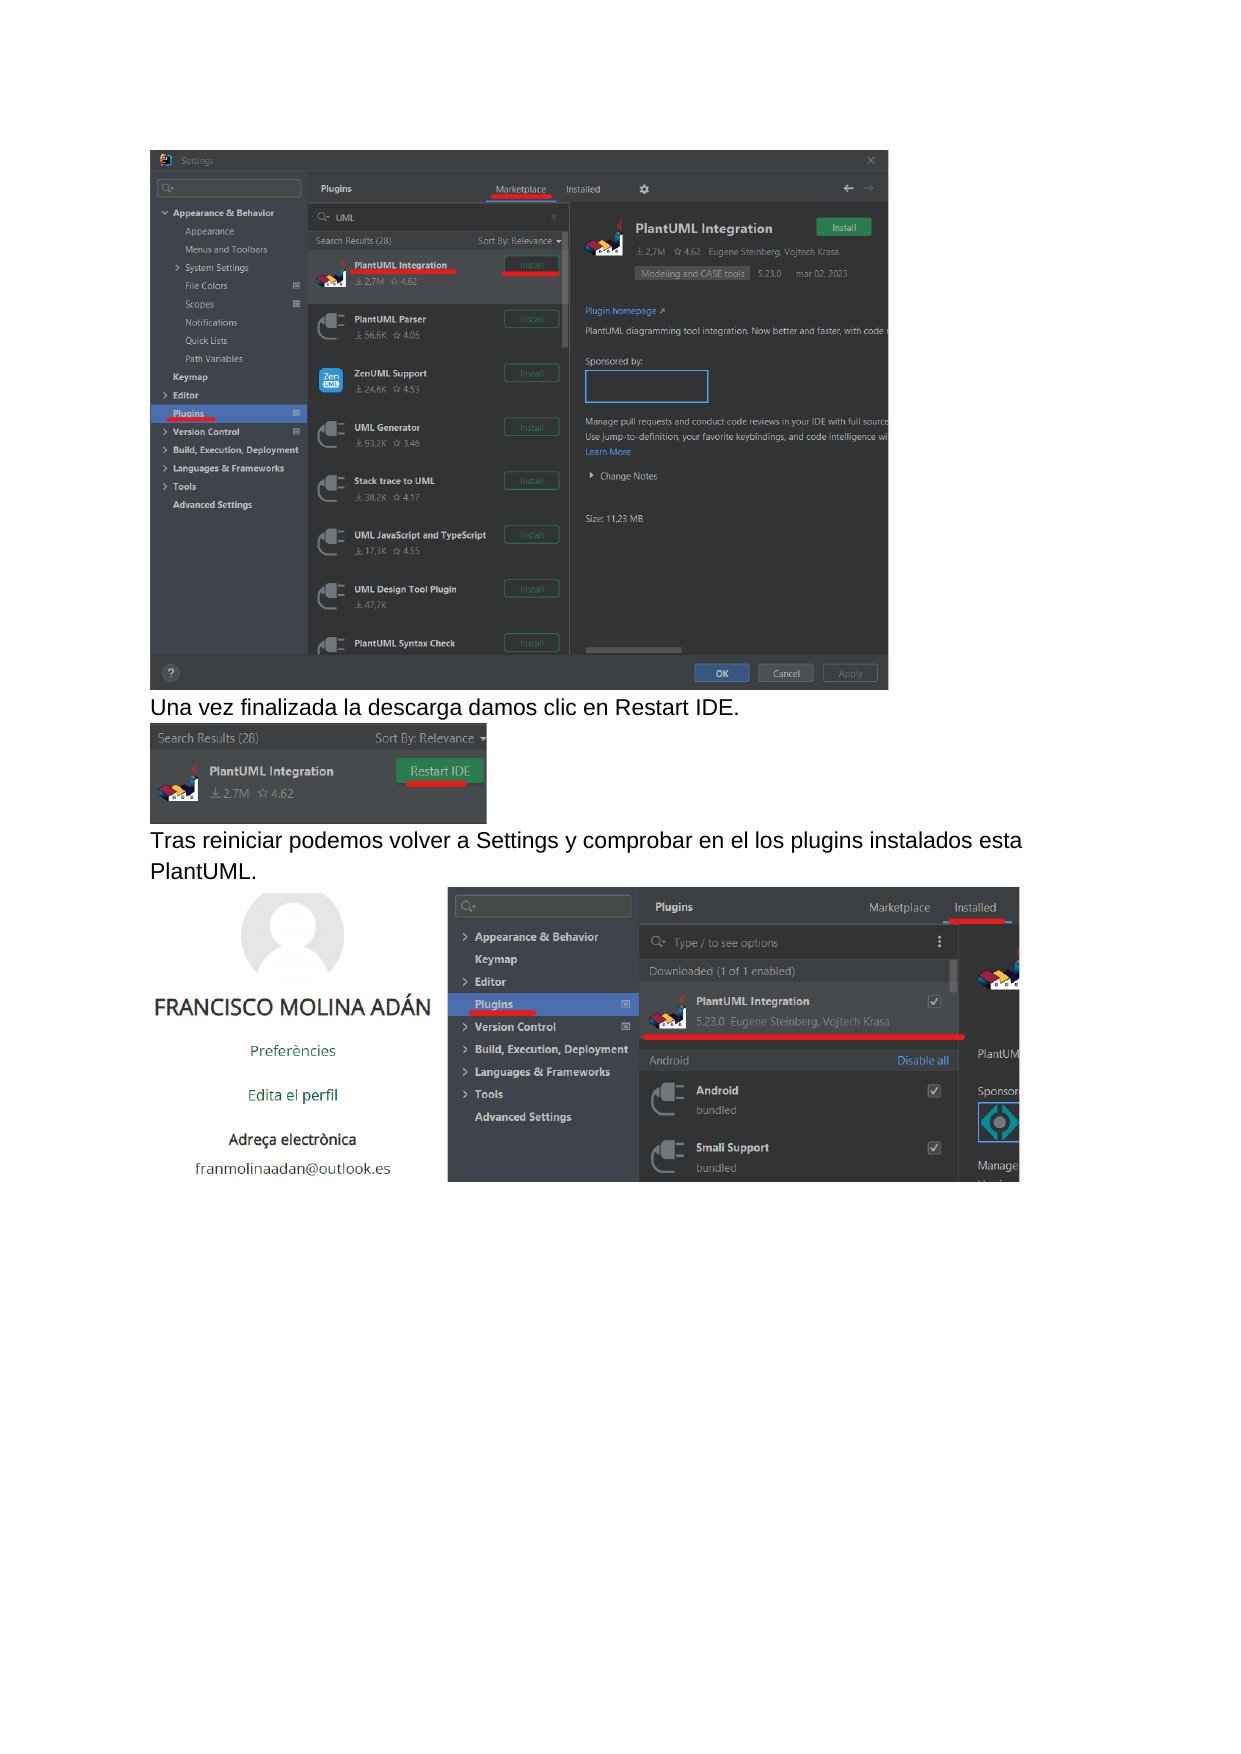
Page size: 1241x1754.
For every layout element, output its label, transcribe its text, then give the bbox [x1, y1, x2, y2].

text Tras reiniciar podemos volver a Settings y comprobar en el los plugins instalados esta PlantUML. [150, 827, 1090, 884]
picture [150, 723, 487, 824]
picture [150, 887, 1020, 1182]
text Una vez finalizada la descarga damos clic en Restart IDE. [150, 694, 1090, 720]
picture [150, 150, 889, 690]
